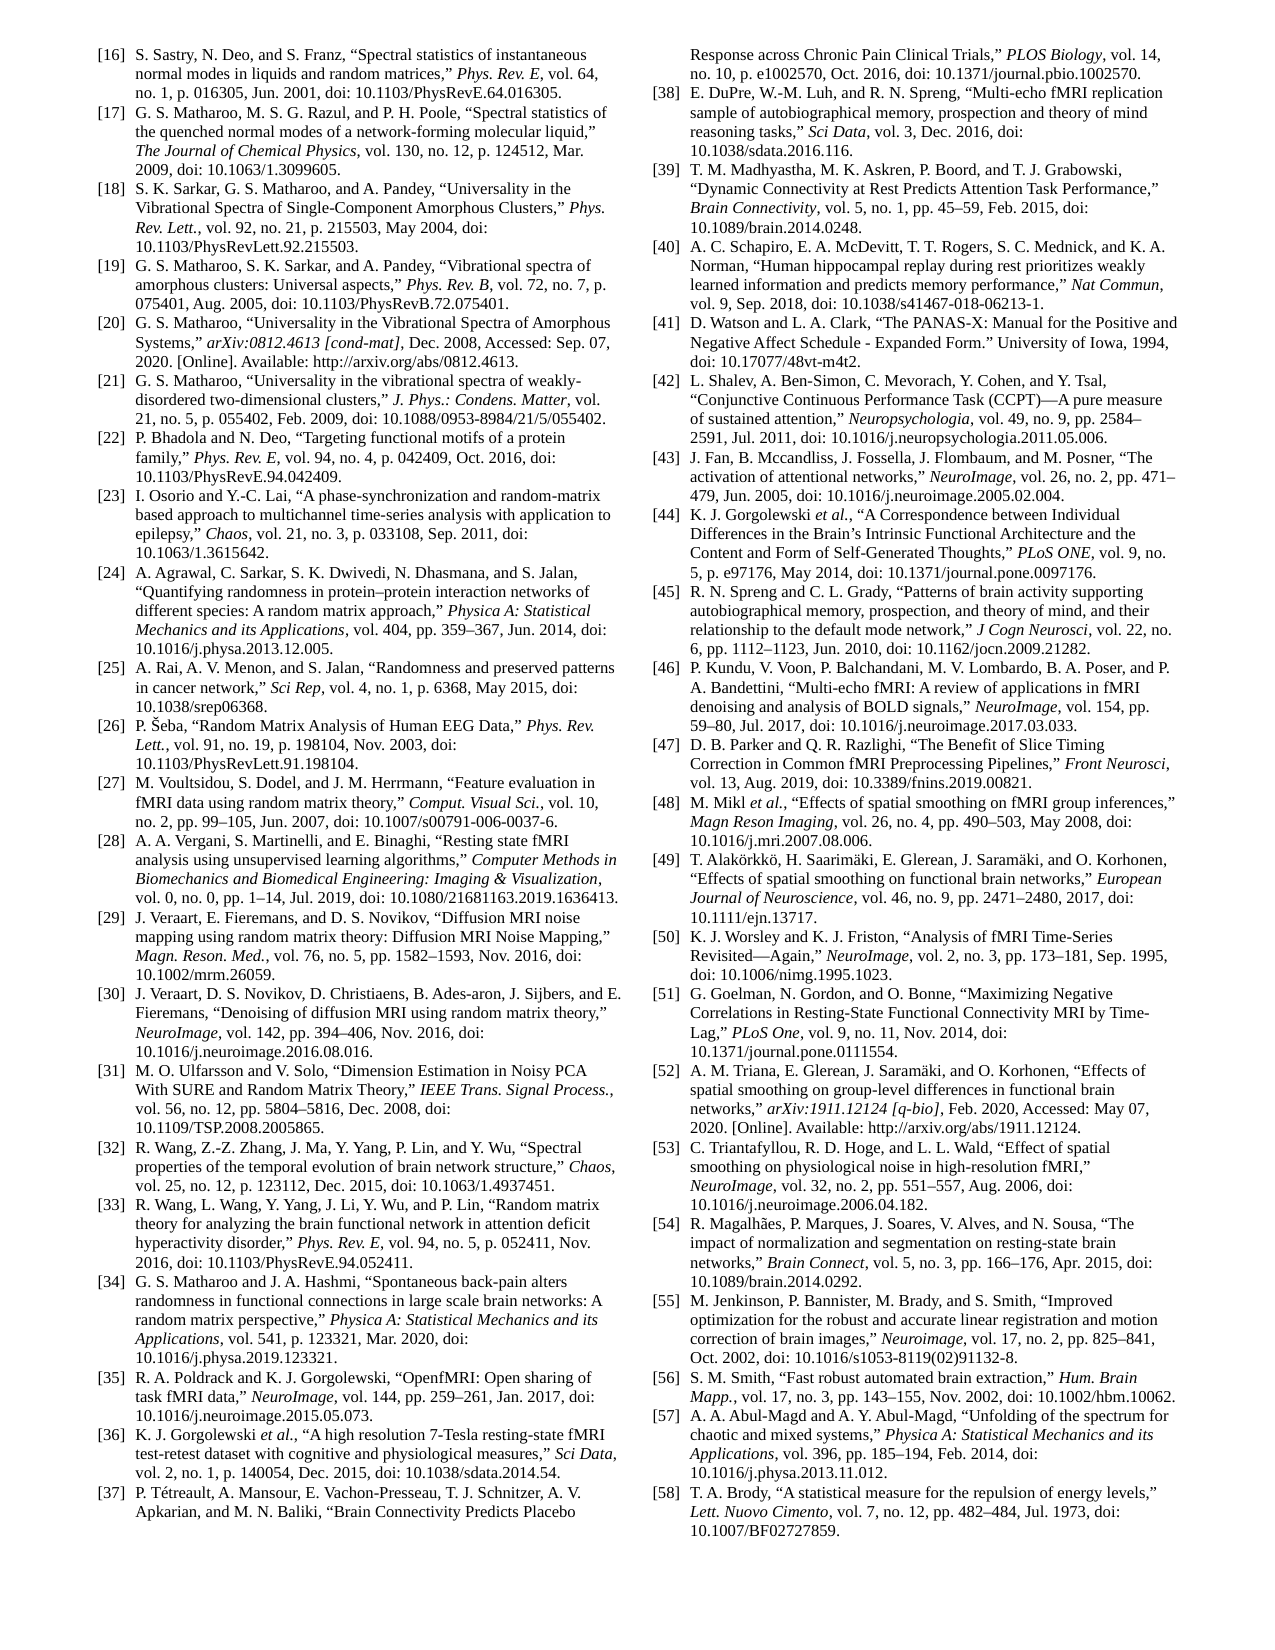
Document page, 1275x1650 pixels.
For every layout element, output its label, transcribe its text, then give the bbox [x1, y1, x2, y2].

text [47] D. B. Parker and Q. R. Razlighi, “The Benefit of Slice Timing Correction in Common fMRI Preprocessing Pipelines,” Front Neurosci, vol. 13, Aug. 2019, doi: 10.3389/fnins.2019.00821. [652, 735, 1178, 792]
text [44] K. J. Gorgolewski et al., “A Correspondence between Individual Differences in the Brain’s Intrinsic Functional Architecture and the Content and Form of Self-Generated Thoughts,” PLoS ONE, vol. 9, no. 5, p. e97176, May 2014, doi: 10.1371/journal.pone.0097176. [652, 505, 1178, 582]
text [21] G. S. Matharoo, “Universality in the vibrational spectra of weakly-disordered two-dimensional clusters,” J. Phys.: Condens. Matter, vol. 21, no. 5, p. 055402, Feb. 2009, doi: 10.1088/0953-8984/21/5/055402. [97, 371, 623, 428]
text [49] T. Alakörkkö, H. Saarimäki, E. Glerean, J. Saramäki, and O. Korhonen, “Effects of spatial smoothing on functional brain networks,” European Journal of Neuroscience, vol. 46, no. 9, pp. 2471–2480, 2017, doi: 10.1111/ejn.13717. [652, 850, 1178, 927]
text [37] P. Tétreault, A. Mansour, E. Vachon-Presseau, T. J. Schnitzer, A. V. Apkarian, and M. N. Baliki, “Brain Connectivity Predicts Placebo [97, 1482, 623, 1521]
text [53] C. Triantafyllou, R. D. Hoge, and L. L. Wald, “Effect of spatial smoothing on physiological noise in high-resolution fMRI,” NeuroImage, vol. 32, no. 2, pp. 551–557, Aug. 2006, doi: 10.1016/j.neuroimage.2006.04.182. [652, 1137, 1178, 1214]
text [18] S. K. Sarkar, G. S. Matharoo, and A. Pandey, “Universality in the Vibrational Spectra of Single-Component Amorphous Clusters,” Phys. Rev. Lett., vol. 92, no. 21, p. 215503, May 2004, doi: 10.1103/PhysRevLett.92.215503. [97, 179, 623, 256]
text [29] J. Veraart, E. Fieremans, and D. S. Novikov, “Diffusion MRI noise mapping using random matrix theory: Diffusion MRI Noise Mapping,” Magn. Reson. Med., vol. 76, no. 5, pp. 1582–1593, Nov. 2016, doi: 10.1002/mrm.26059. [97, 907, 623, 984]
text [40] A. C. Schapiro, E. A. McDevitt, T. T. Rogers, S. C. Mednick, and K. A. Norman, “Human hippocampal replay during rest prioritizes weakly learned information and predicts memory performance,” Nat Commun, vol. 9, Sep. 2018, doi: 10.1038/s41467-018-06213-1. [652, 237, 1178, 313]
text [34] G. S. Matharoo and J. A. Hashmi, “Spontaneous back-pain alters randomness in functional connections in large scale brain networks: A random matrix perspective,” Physica A: Statistical Mechanics and its Applications, vol. 541, p. 123321, Mar. 2020, doi: 10.1016/j.physa.2019.123321. [97, 1272, 623, 1367]
text [27] M. Voultsidou, S. Dodel, and J. M. Herrmann, “Feature evaluation in fMRI data using random matrix theory,” Comput. Visual Sci., vol. 10, no. 2, pp. 99–105, Jun. 2007, doi: 10.1007/s00791-006-0037-6. [97, 773, 623, 831]
text [17] G. S. Matharoo, M. S. G. Razul, and P. H. Poole, “Spectral statistics of the quenched normal modes of a network-forming molecular liquid,” The Journal of Chemical Physics, vol. 130, no. 12, p. 124512, Mar. 2009, doi: 10.1063/1.3099605. [97, 102, 623, 179]
text [36] K. J. Gorgolewski et al., “A high resolution 7-Tesla resting-state fMRI test-retest dataset with cognitive and physiological measures,” Sci Data, vol. 2, no. 1, p. 140054, Dec. 2015, doi: 10.1038/sdata.2014.54. [97, 1425, 623, 1482]
text [39] T. M. Madhyastha, M. K. Askren, P. Boord, and T. J. Grabowski, “Dynamic Connectivity at Rest Predicts Attention Task Performance,” Brain Connectivity, vol. 5, no. 1, pp. 45–59, Feb. 2015, doi: 10.1089/brain.2014.0248. [652, 160, 1178, 237]
text [56] S. M. Smith, “Fast robust automated brain extraction,” Hum. Brain Mapp., vol. 17, no. 3, pp. 143–155, Nov. 2002, doi: 10.1002/hbm.10062. [652, 1367, 1178, 1406]
text [42] L. Shalev, A. Ben-Simon, C. Mevorach, Y. Cohen, and Y. Tsal, “Conjunctive Continuous Performance Task (CCPT)—A pure measure of sustained attention,” Neuropsychologia, vol. 49, no. 9, pp. 2584–2591, Jul. 2011, doi: 10.1016/j.neuropsychologia.2011.05.006. [652, 371, 1178, 447]
text [46] P. Kundu, V. Voon, P. Balchandani, M. V. Lombardo, B. A. Poser, and P. A. Bandettini, “Multi-echo fMRI: A review of applications in fMRI denoising and analysis of BOLD signals,” NeuroImage, vol. 154, pp. 59–80, Jul. 2017, doi: 10.1016/j.neuroimage.2017.03.033. [652, 658, 1178, 735]
text [19] G. S. Matharoo, S. K. Sarkar, and A. Pandey, “Vibrational spectra of amorphous clusters: Universal aspects,” Phys. Rev. B, vol. 72, no. 7, p. 075401, Aug. 2005, doi: 10.1103/PhysRevB.72.075401. [97, 256, 623, 313]
text [43] J. Fan, B. Mccandliss, J. Fossella, J. Flombaum, and M. Posner, “The activation of attentional networks,” NeuroImage, vol. 26, no. 2, pp. 471–479, Jun. 2005, doi: 10.1016/j.neuroimage.2005.02.004. [652, 447, 1178, 505]
text [28] A. A. Vergani, S. Martinelli, and E. Binaghi, “Resting state fMRI analysis using unsupervised learning algorithms,” Computer Methods in Biomechanics and Biomedical Engineering: Imaging & Visualization, vol. 0, no. 0, pp. 1–14, Jul. 2019, doi: 10.1080/21681163.2019.1636413. [97, 831, 623, 907]
text [16] S. Sastry, N. Deo, and S. Franz, “Spectral statistics of instantaneous normal modes in liquids and random matrices,” Phys. Rev. E, vol. 64, no. 1, p. 016305, Jun. 2001, doi: 10.1103/PhysRevE.64.016305. [97, 45, 623, 102]
text [45] R. N. Spreng and C. L. Grady, “Patterns of brain activity supporting autobiographical memory, prospection, and theory of mind, and their relationship to the default mode network,” J Cogn Neurosci, vol. 22, no. 6, pp. 1112–1123, Jun. 2010, doi: 10.1162/jocn.2009.21282. [652, 582, 1178, 658]
text [35] R. A. Poldrack and K. J. Gorgolewski, “OpenfMRI: Open sharing of task fMRI data,” NeuroImage, vol. 144, pp. 259–261, Jan. 2017, doi: 10.1016/j.neuroimage.2015.05.073. [97, 1367, 623, 1425]
text [24] A. Agrawal, C. Sarkar, S. K. Dwivedi, N. Dhasmana, and S. Jalan, “Quantifying randomness in protein–protein interaction networks of different species: A random matrix approach,” Physica A: Statistical Mechanics and its Applications, vol. 404, pp. 359–367, Jun. 2014, doi: 10.1016/j.physa.2013.12.005. [97, 562, 623, 658]
text [20] G. S. Matharoo, “Universality in the Vibrational Spectra of Amorphous Systems,” arXiv:0812.4613 [cond-mat], Dec. 2008, Accessed: Sep. 07, 2020. [Online]. Available: http://arxiv.org/abs/0812.4613. [97, 313, 623, 371]
text [32] R. Wang, Z.-Z. Zhang, J. Ma, Y. Yang, P. Lin, and Y. Wu, “Spectral properties of the temporal evolution of brain network structure,” Chaos, vol. 25, no. 12, p. 123112, Dec. 2015, doi: 10.1063/1.4937451. [97, 1137, 623, 1195]
text [33] R. Wang, L. Wang, Y. Yang, J. Li, Y. Wu, and P. Lin, “Random matrix theory for analyzing the brain functional network in attention deficit hyperactivity disorder,” Phys. Rev. E, vol. 94, no. 5, p. 052411, Nov. 2016, doi: 10.1103/PhysRevE.94.052411. [97, 1195, 623, 1272]
text [22] P. Bhadola and N. Deo, “Targeting functional motifs of a protein family,” Phys. Rev. E, vol. 94, no. 4, p. 042409, Oct. 2016, doi: 10.1103/PhysRevE.94.042409. [97, 428, 623, 486]
text [41] D. Watson and L. A. Clark, “The PANAS-X: Manual for the Positive and Negative Affect Schedule - Expanded Form.” University of Iowa, 1994, doi: 10.17077/48vt-m4t2. [652, 313, 1178, 371]
text [58] T. A. Brody, “A statistical measure for the repulsion of energy levels,” Lett. Nuovo Cimento, vol. 7, no. 12, pp. 482–484, Jul. 1973, doi: 10.1007/BF02727859. [652, 1482, 1178, 1540]
text [30] J. Veraart, D. S. Novikov, D. Christiaens, B. Ades-aron, J. Sijbers, and E. Fieremans, “Denoising of diffusion MRI using random matrix theory,” NeuroImage, vol. 142, pp. 394–406, Nov. 2016, doi: 10.1016/j.neuroimage.2016.08.016. [97, 984, 623, 1061]
text [51] G. Goelman, N. Gordon, and O. Bonne, “Maximizing Negative Correlations in Resting-State Functional Connectivity MRI by Time-Lag,” PLoS One, vol. 9, no. 11, Nov. 2014, doi: 10.1371/journal.pone.0111554. [652, 984, 1178, 1061]
text [55] M. Jenkinson, P. Bannister, M. Brady, and S. Smith, “Improved optimization for the robust and accurate linear registration and motion correction of brain images,” Neuroimage, vol. 17, no. 2, pp. 825–841, Oct. 2002, doi: 10.1016/s1053-8119(02)91132-8. [652, 1291, 1178, 1367]
text [23] I. Osorio and Y.-C. Lai, “A phase-synchronization and random-matrix based approach to multichannel time-series analysis with application to epilepsy,” Chaos, vol. 21, no. 3, p. 033108, Sep. 2011, doi: 10.1063/1.3615642. [97, 486, 623, 562]
text [26] P. Šeba, “Random Matrix Analysis of Human EEG Data,” Phys. Rev. Lett., vol. 91, no. 19, p. 198104, Nov. 2003, doi: 10.1103/PhysRevLett.91.198104. [97, 716, 623, 773]
text [25] A. Rai, A. V. Menon, and S. Jalan, “Randomness and preserved patterns in cancer network,” Sci Rep, vol. 4, no. 1, p. 6368, May 2015, doi: 10.1038/srep06368. [97, 658, 623, 716]
text [48] M. Mikl et al., “Effects of spatial smoothing on fMRI group inferences,” Magn Reson Imaging, vol. 26, no. 4, pp. 490–503, May 2008, doi: 10.1016/j.mri.2007.08.006. [652, 792, 1178, 850]
text [38] E. DuPre, W.-M. Luh, and R. N. Spreng, “Multi-echo fMRI replication sample of autobiographical memory, prospection and theory of mind reasoning tasks,” Sci Data, vol. 3, Dec. 2016, doi: 10.1038/sdata.2016.116. [652, 83, 1178, 160]
text [57] A. A. Abul-Magd and A. Y. Abul-Magd, “Unfolding of the spectrum for chaotic and mixed systems,” Physica A: Statistical Mechanics and its Applications, vol. 396, pp. 185–194, Feb. 2014, doi: 10.1016/j.physa.2013.11.012. [652, 1406, 1178, 1482]
text [31] M. O. Ulfarsson and V. Solo, “Dimension Estimation in Noisy PCA With SURE and Random Matrix Theory,” IEEE Trans. Signal Process., vol. 56, no. 12, pp. 5804–5816, Dec. 2008, doi: 10.1109/TSP.2008.2005865. [97, 1061, 623, 1137]
text [52] A. M. Triana, E. Glerean, J. Saramäki, and O. Korhonen, “Effects of spatial smoothing on group-level differences in functional brain networks,” arXiv:1911.12124 [q-bio], Feb. 2020, Accessed: May 07, 2020. [Online]. Available: http://arxiv.org/abs/1911.12124. [652, 1061, 1178, 1137]
text [50] K. J. Worsley and K. J. Friston, “Analysis of fMRI Time-Series Revisited—Again,” NeuroImage, vol. 2, no. 3, pp. 173–181, Sep. 1995, doi: 10.1006/nimg.1995.1023. [652, 927, 1178, 984]
text [54] R. Magalhães, P. Marques, J. Soares, V. Alves, and N. Sousa, “The impact of normalization and segmentation on resting-state brain networks,” Brain Connect, vol. 5, no. 3, pp. 166–176, Apr. 2015, doi: 10.1089/brain.2014.0292. [652, 1214, 1178, 1291]
text Response across Chronic Pain Clinical Trials,” PLOS Biology, vol. 14, no. 10, p. e1002570, Oct. 2016, doi: 10.1371/journal.pbio.1002570. [652, 45, 1178, 83]
